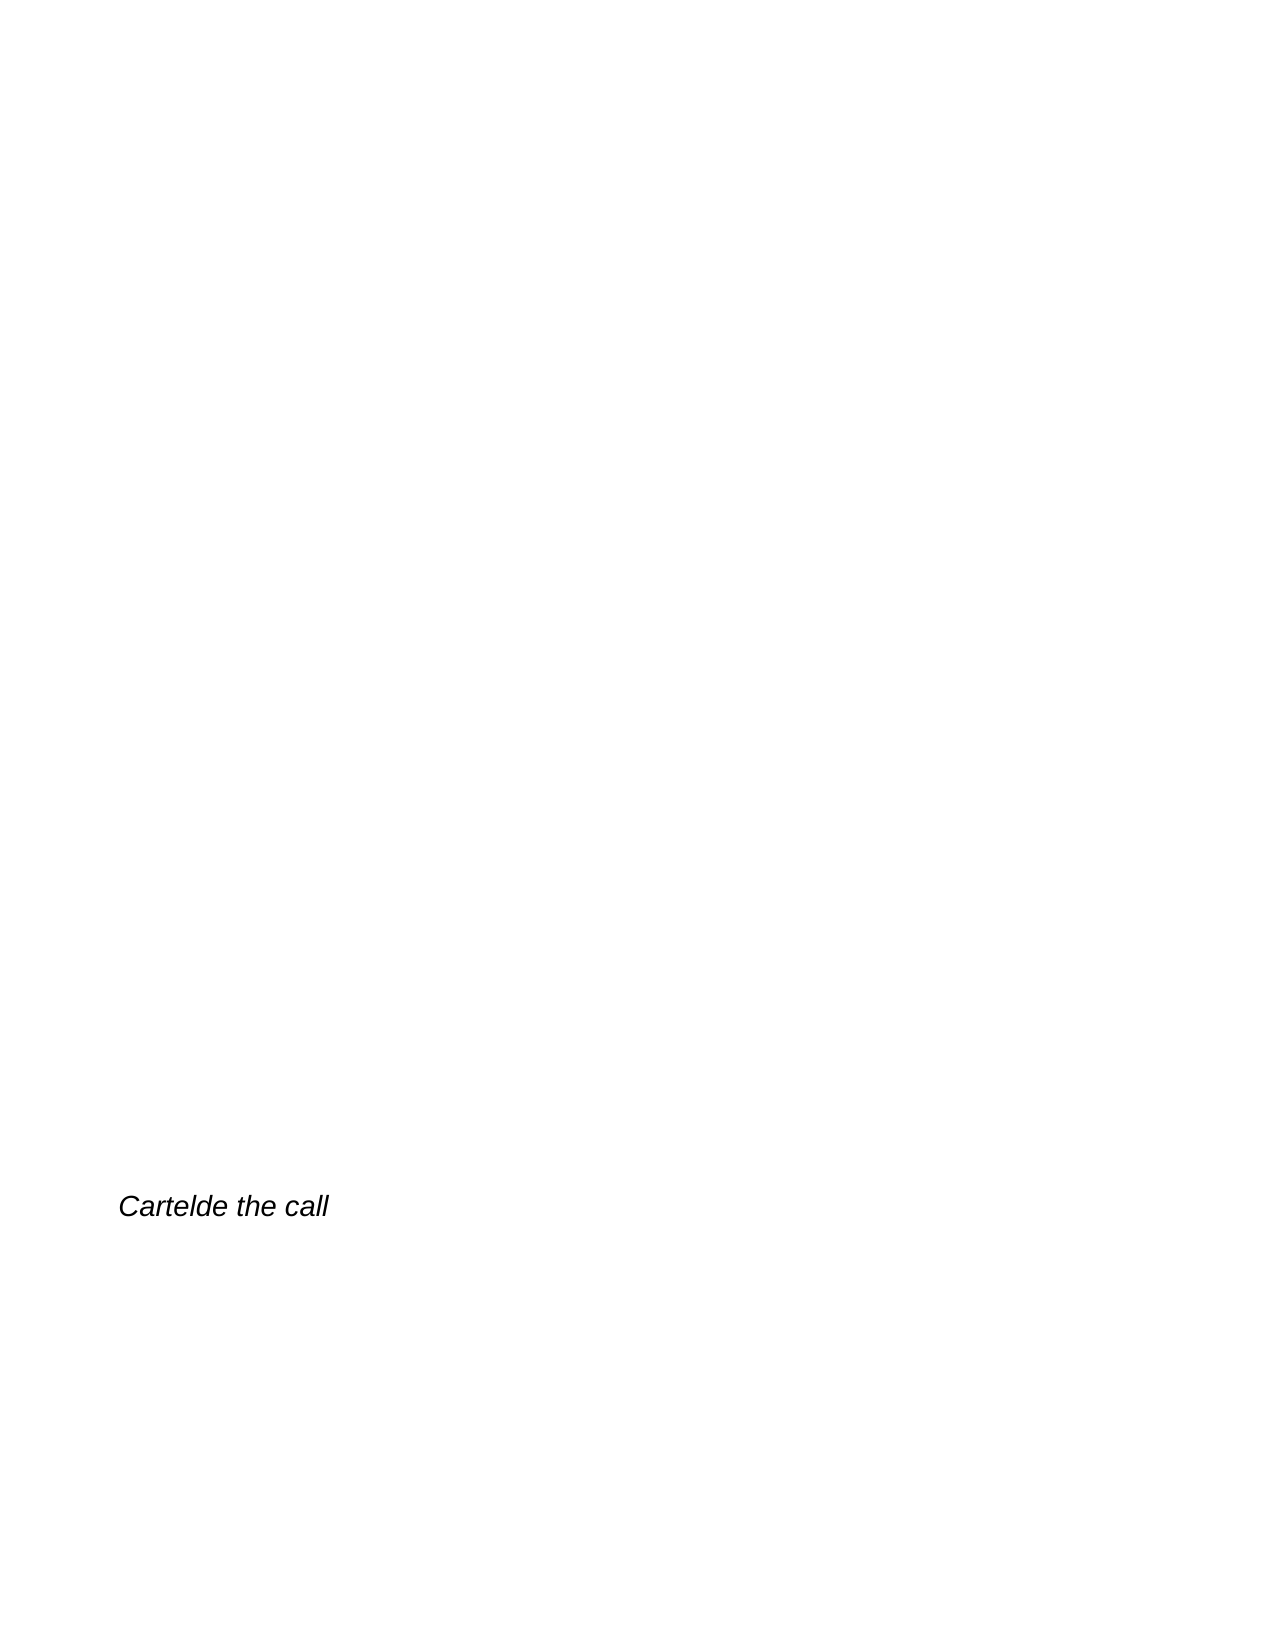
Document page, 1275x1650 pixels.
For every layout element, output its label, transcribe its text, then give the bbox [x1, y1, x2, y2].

text Cartelde the call [118, 118, 1157, 1223]
